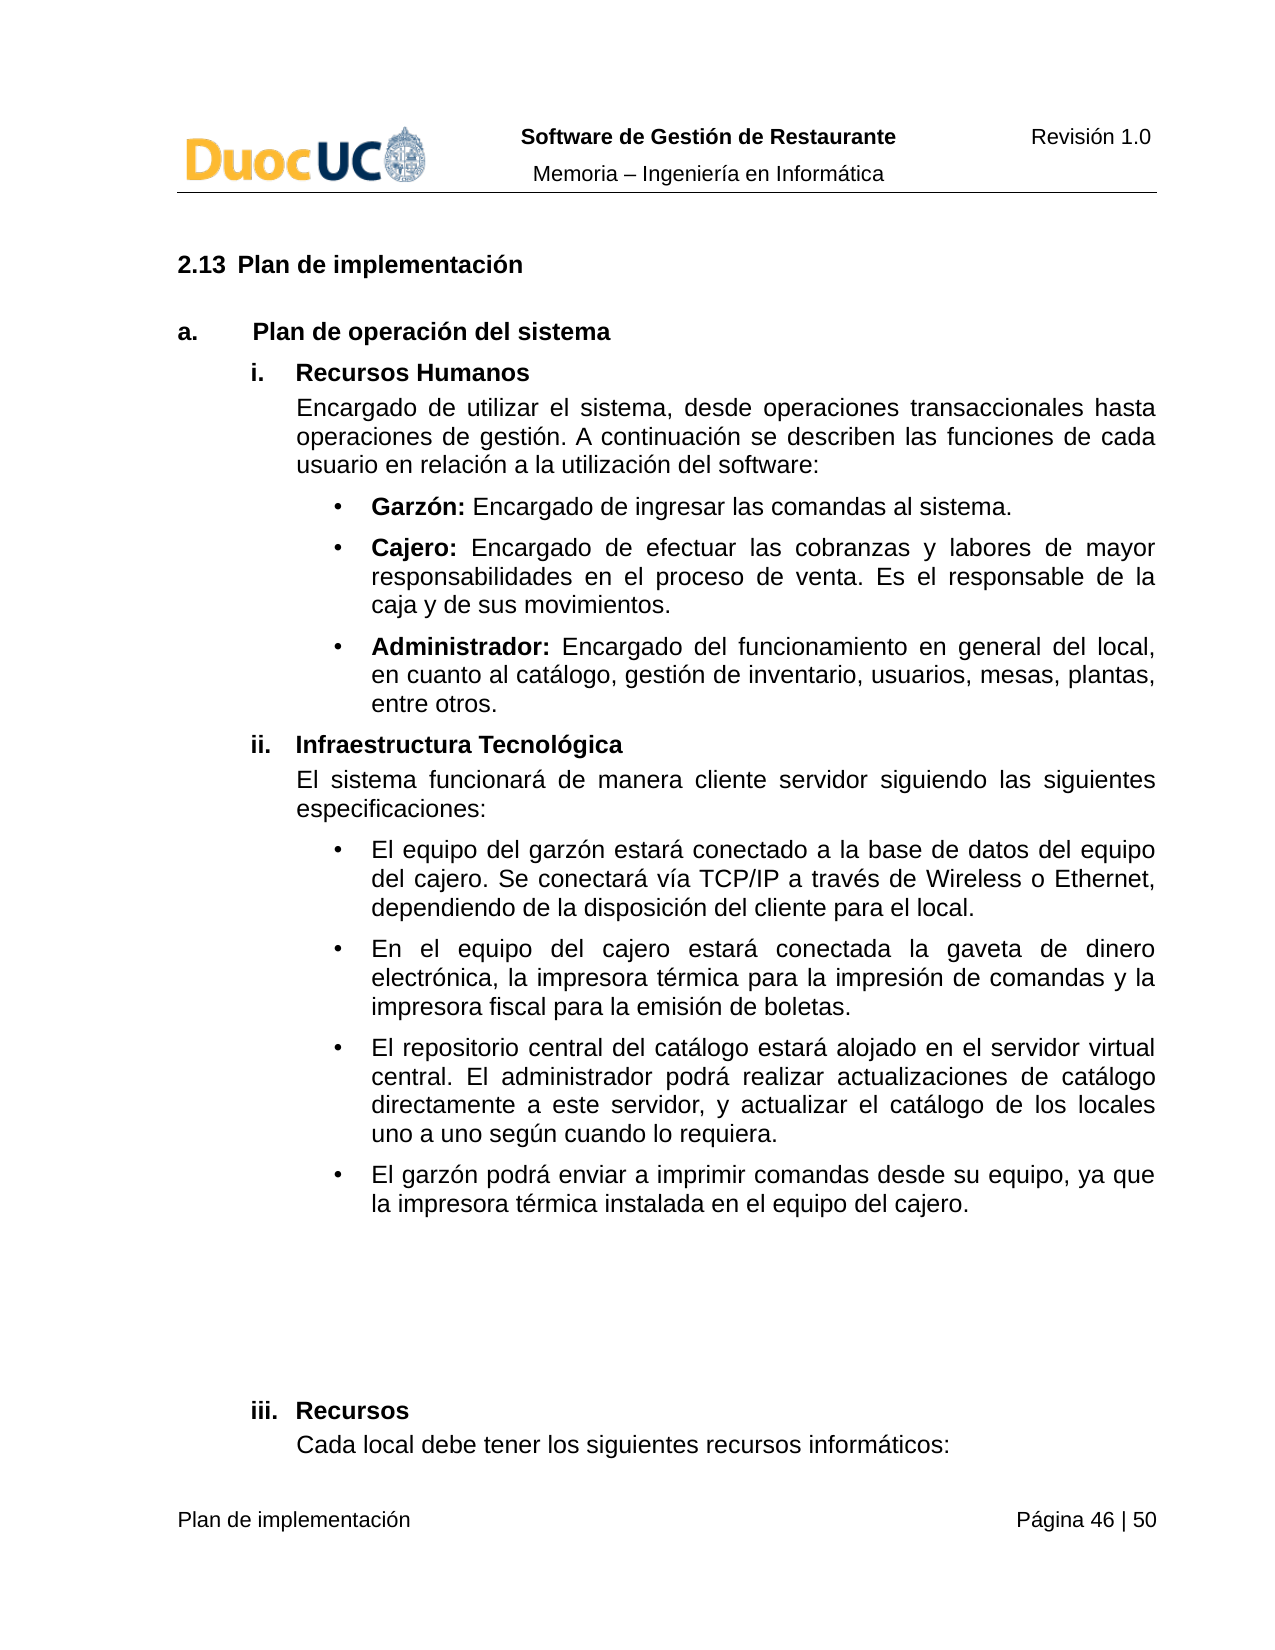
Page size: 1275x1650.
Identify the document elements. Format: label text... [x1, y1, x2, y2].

list En el equipo del cajero estará conectada la gaveta de dinero electrónica, la impresora térmica para la impresión de comandas y la impresora fiscal para la emisión de boletas. [334, 934, 1157, 1020]
list El equipo del garzón estará conectado a la base de datos del equipo del cajero. Se conectará vía TCP/IP a través de Wireless o Ethernet, dependiendo de la disposición del cliente para el local. [334, 835, 1157, 922]
text Cada local debe tener los siguientes recursos informáticos: [296, 1430, 1157, 1459]
list Cajero: Encargado de efectuar las cobranzas y labores de mayor responsabilidades en el proceso de venta. Es el responsable de la caja y de sus movimientos. [334, 533, 1157, 619]
list El repositorio central del catálogo estará alojado en el servidor virtual central. El administrador podrá realizar actualizaciones de catálogo directamente a este servidor, y actualizar el catálogo de los locales uno a uno según cuando lo requiera. [334, 1033, 1157, 1148]
list Administrador: Encargado del funcionamiento en general del local, en cuanto al catálogo, gestión de inventario, usuarios, mesas, plantas, entre otros. [334, 632, 1157, 718]
subtitle Recursos [250, 1396, 1157, 1424]
picture [182, 123, 426, 187]
list Garzón: Encargado de ingresar las comandas al sistema. [334, 491, 1157, 520]
subtitle Plan de operación del sistema [177, 317, 1157, 346]
text El sistema funcionará de manera cliente servidor siguiendo las siguientes especificaciones: [296, 765, 1157, 823]
subtitle Infraestructura Tecnológica [250, 731, 1157, 759]
list El garzón podrá enviar a imprimir comandas desde su equipo, ya que la impresora térmica instalada en el equipo del cajero. [334, 1161, 1157, 1218]
text Encargado de utilizar el sistema, desde operaciones transaccionales hasta operaciones de gestión. A continuación se describen las funciones de cada usuario en relación a la utilización del software: [296, 393, 1157, 479]
subtitle Plan de implementación [177, 251, 1157, 279]
subtitle Recursos Humanos [250, 358, 1157, 387]
